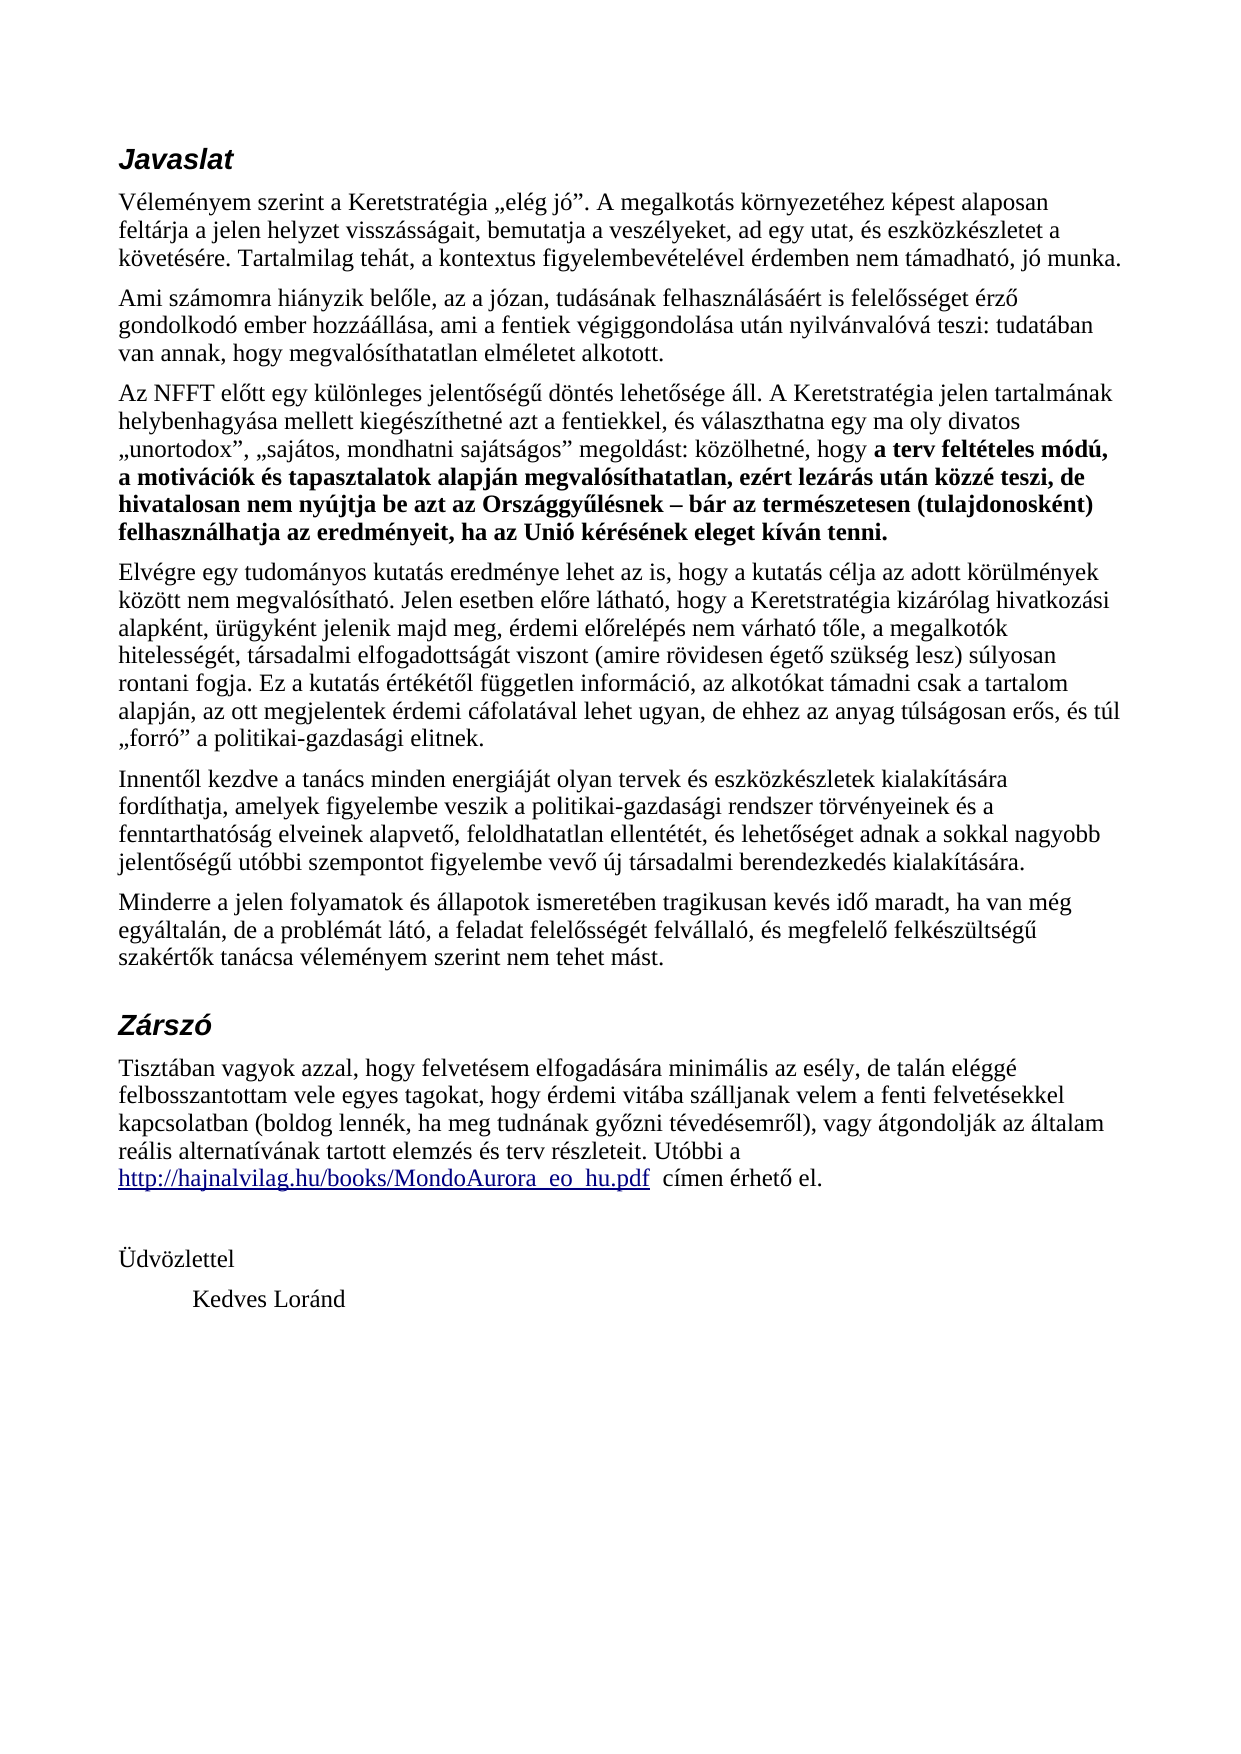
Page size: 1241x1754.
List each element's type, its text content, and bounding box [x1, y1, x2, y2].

text Üdvözlettel [118, 1245, 1122, 1273]
text Innentől kezdve a tanács minden energiáját olyan tervek és eszközkészletek kialakítására fordíthatja, amelyek figyelembe veszik a politikai-gazdasági rendszer törvényeinek és a fenntarthatóság elveinek alapvető, feloldhatatlan ellentétét, és lehetőséget adnak a sokkal nagyobb jelentőségű utóbbi szempontot figyelembe vevő új társadalmi berendezkedés kialakítására. [118, 765, 1122, 876]
subtitle Javaslat [118, 143, 1122, 176]
text Véleményem szerint a Keretstratégia „elég jó”. A megalkotás környezetéhez képest alaposan feltárja a jelen helyzet visszásságait, bemutatja a veszélyeket, ad egy utat, és eszközkészletet a követésére. Tartalmilag tehát, a kontextus figyelembevételével érdemben nem támadható, jó munka. [118, 188, 1122, 271]
text Minderre a jelen folyamatok és állapotok ismeretében tragikusan kevés idő maradt, ha van még egyáltalán, de a problémát látó, a feladat felelősségét felvállaló, és megfelelő felkészültségű szakértők tanácsa véleményem szerint nem tehet mást. [118, 888, 1122, 971]
text Tisztában vagyok azzal, hogy felvetésem elfogadására minimális az esély, de talán eléggé felbosszantottam vele egyes tagokat, hogy érdemi vitába szálljanak velem a fenti felvetésekkel kapcsolatban (boldog lennék, ha meg tudnának győzni tévedésemről), vagy átgondolják az általam reális alternatívának tartott elemzés és terv részleteit. Utóbbi a http://hajnalvilag.hu/books/MondoAurora_eo_hu.pdf címen érhető el. [118, 1054, 1122, 1192]
text Az NFFT előtt egy különleges jelentőségű döntés lehetősége áll. A Keretstratégia jelen tartalmának helybenhagyása mellett kiegészíthetné azt a fentiekkel, és választhatna egy ma oly divatos „unortodox”, „sajátos, mondhatni sajátságos” megoldást: közölhetné, hogy a terv feltételes módú, a motivációk és tapasztalatok alapján megvalósíthatatlan, ezért lezárás után közzé teszi, de hivatalosan nem nyújtja be azt az Országgyűlésnek – bár az természetesen (tulajdonosként) felhasználhatja az eredményeit, ha az Unió kérésének eleget kíván tenni. [118, 379, 1122, 546]
text Ami számomra hiányzik belőle, az a józan, tudásának felhasználásáért is felelősséget érző gondolkodó ember hozzáállása, ami a fentiek végiggondolása után nyilvánvalóvá teszi: tudatában van annak, hogy megvalósíthatatlan elméletet alkotott. [118, 284, 1122, 367]
text Kedves Loránd [118, 1285, 1122, 1313]
text Elvégre egy tudományos kutatás eredménye lehet az is, hogy a kutatás célja az adott körülmények között nem megvalósítható. Jelen esetben előre látható, hogy a Keretstratégia kizárólag hivatkozási alapként, ürügyként jelenik majd meg, érdemi előrelépés nem várható tőle, a megalkotók hitelességét, társadalmi elfogadottságát viszont (amire rövidesen égető szükség lesz) súlyosan rontani fogja. Ez a kutatás értékétől független információ, az alkotókat támadni csak a tartalom alapján, az ott megjelentek érdemi cáfolatával lehet ugyan, de ehhez az anyag túlságosan erős, és túl „forró” a politikai-gazdasági elitnek. [118, 558, 1122, 752]
subtitle Zárszó [118, 1009, 1122, 1041]
